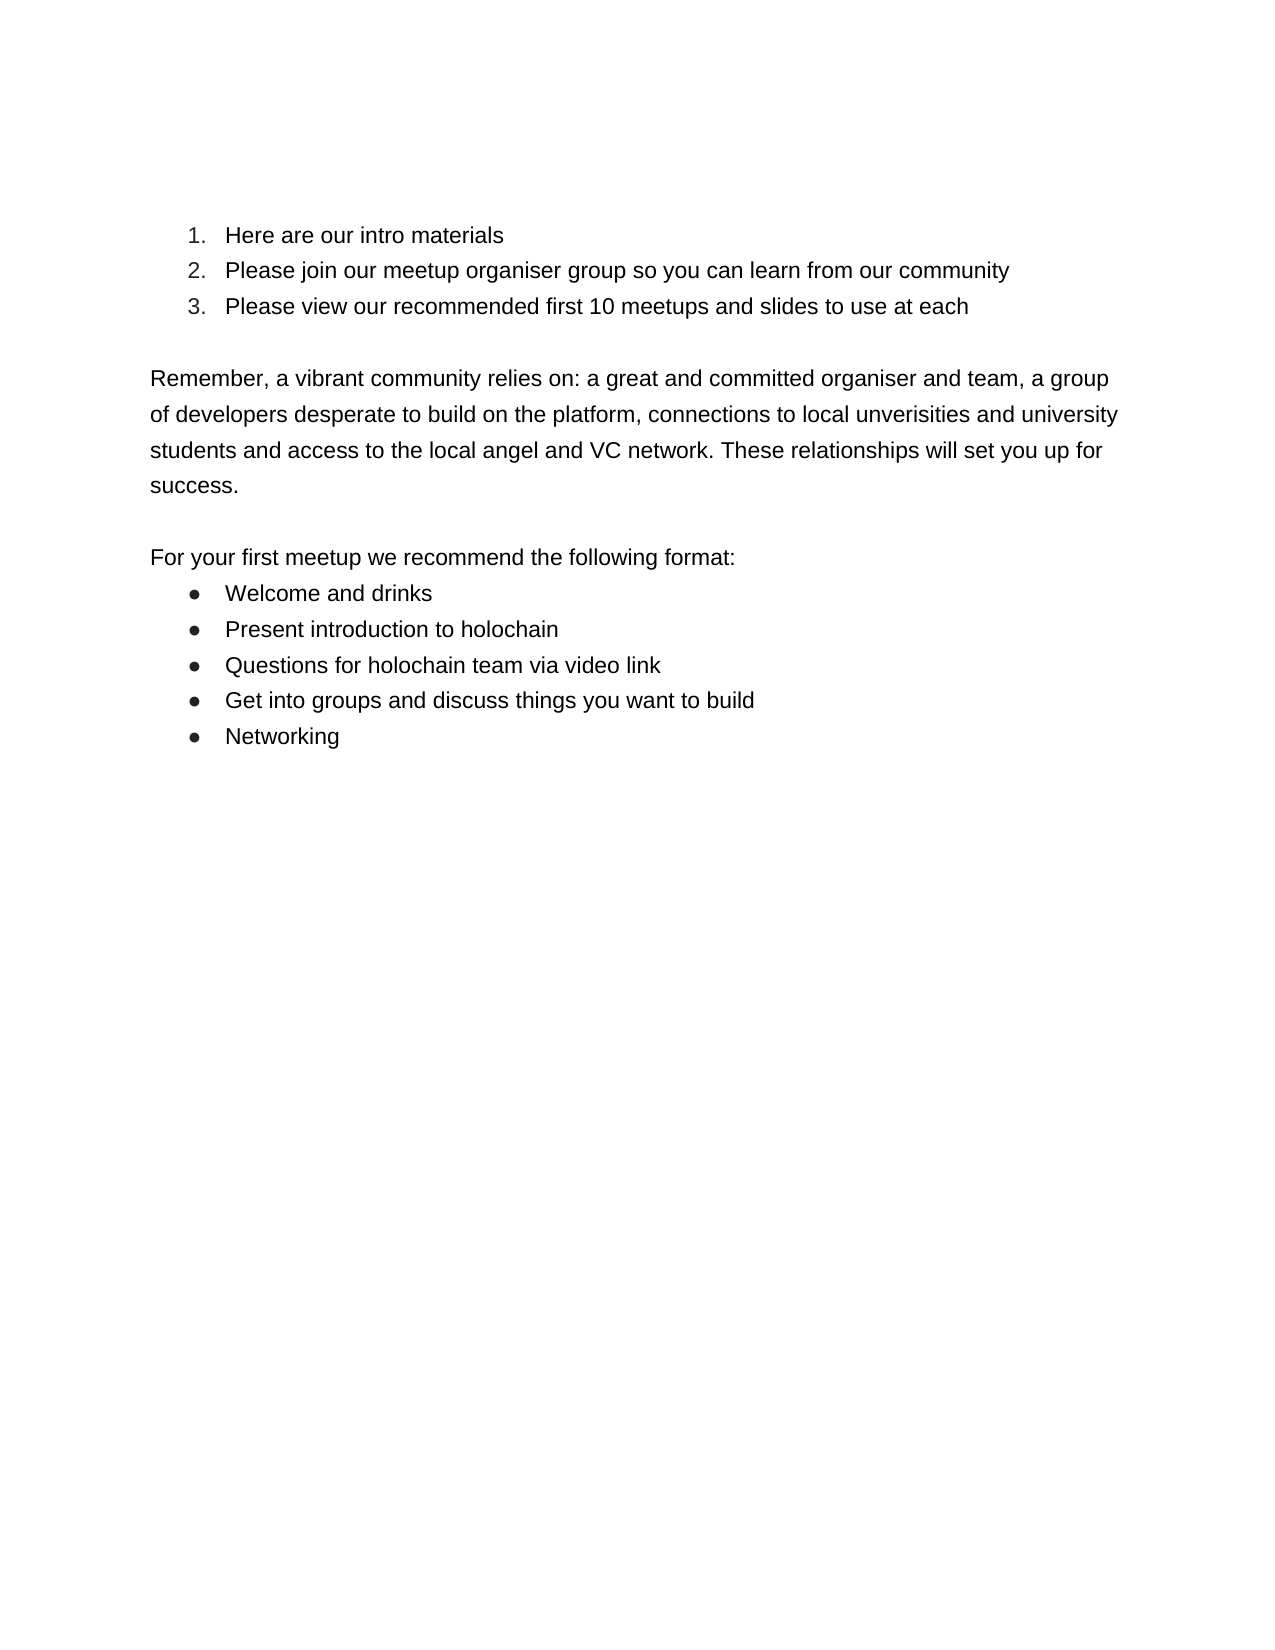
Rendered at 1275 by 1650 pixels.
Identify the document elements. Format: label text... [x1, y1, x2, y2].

subtitle Welcome and drinks [187, 580, 1125, 606]
subtitle Get into groups and discuss things you want to build [187, 687, 1125, 714]
subtitle Questions for holochain team via video link [187, 652, 1125, 678]
subtitle Please view our recommended first 10 meetups and slides to use at each [187, 293, 1125, 320]
subtitle Here are our intro materials [187, 222, 1125, 248]
subtitle For your first meetup we recommend the following format: [150, 544, 1125, 571]
subtitle Remember, a vibrant community relies on: a great and committed organiser and team, a group of developers desperate to build on the platform, connections to local unverisities and university students and access to the local angel and VC network. These relationships will set you up for success. [150, 365, 1125, 499]
subtitle Present introduction to holochain [187, 616, 1125, 642]
subtitle Networking [187, 723, 1125, 750]
subtitle Please join our meetup organiser group so you can learn from our community [187, 257, 1125, 284]
